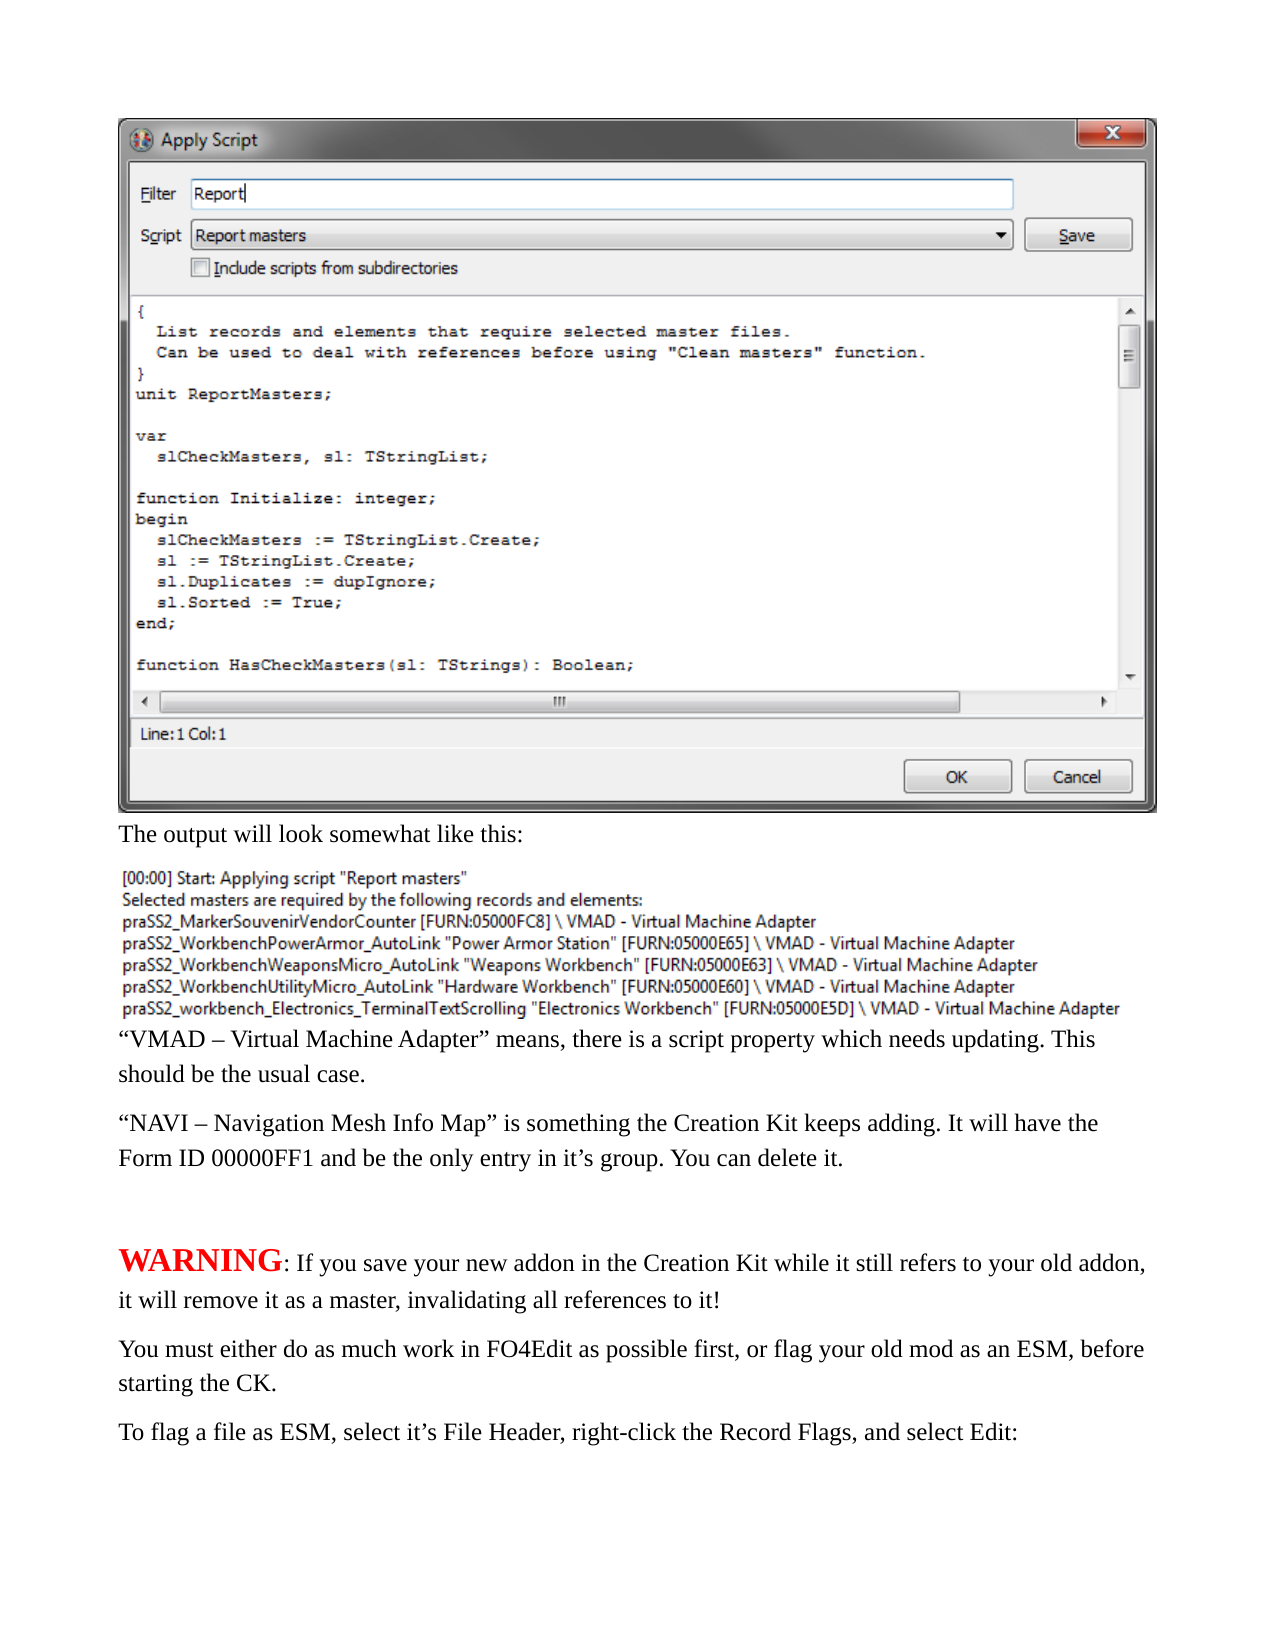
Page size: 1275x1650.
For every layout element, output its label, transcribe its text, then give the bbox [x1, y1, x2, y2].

text “NAVI – Navigation Mesh Info Map” is something the Creation Kit keeps adding. It will have the Form ID 00000FF1 and be the only entry in it’s group. You can delete it. [118, 1108, 1157, 1171]
picture [118, 867, 1157, 1019]
text “VMAD – Virtual Machine Adapter” means, there is a script property which needs updating. This should be the usual case. [118, 1019, 1157, 1088]
text You must either do as much work in FO4Edit as possible first, or flag your old mod as an ESM, before starting the CK. [118, 1334, 1157, 1397]
text WARNING: If you save your new addon in the Creation Kit while it still refers to your old addon, it will remove it as a master, invalidating all references to it! [118, 1241, 1157, 1313]
picture [118, 118, 1157, 813]
text To flag a file as ESM, select it’s File Header, right-click the Record Flags, and select Edit: [118, 1417, 1157, 1446]
text The output will look somewhat like this: [118, 813, 1157, 847]
